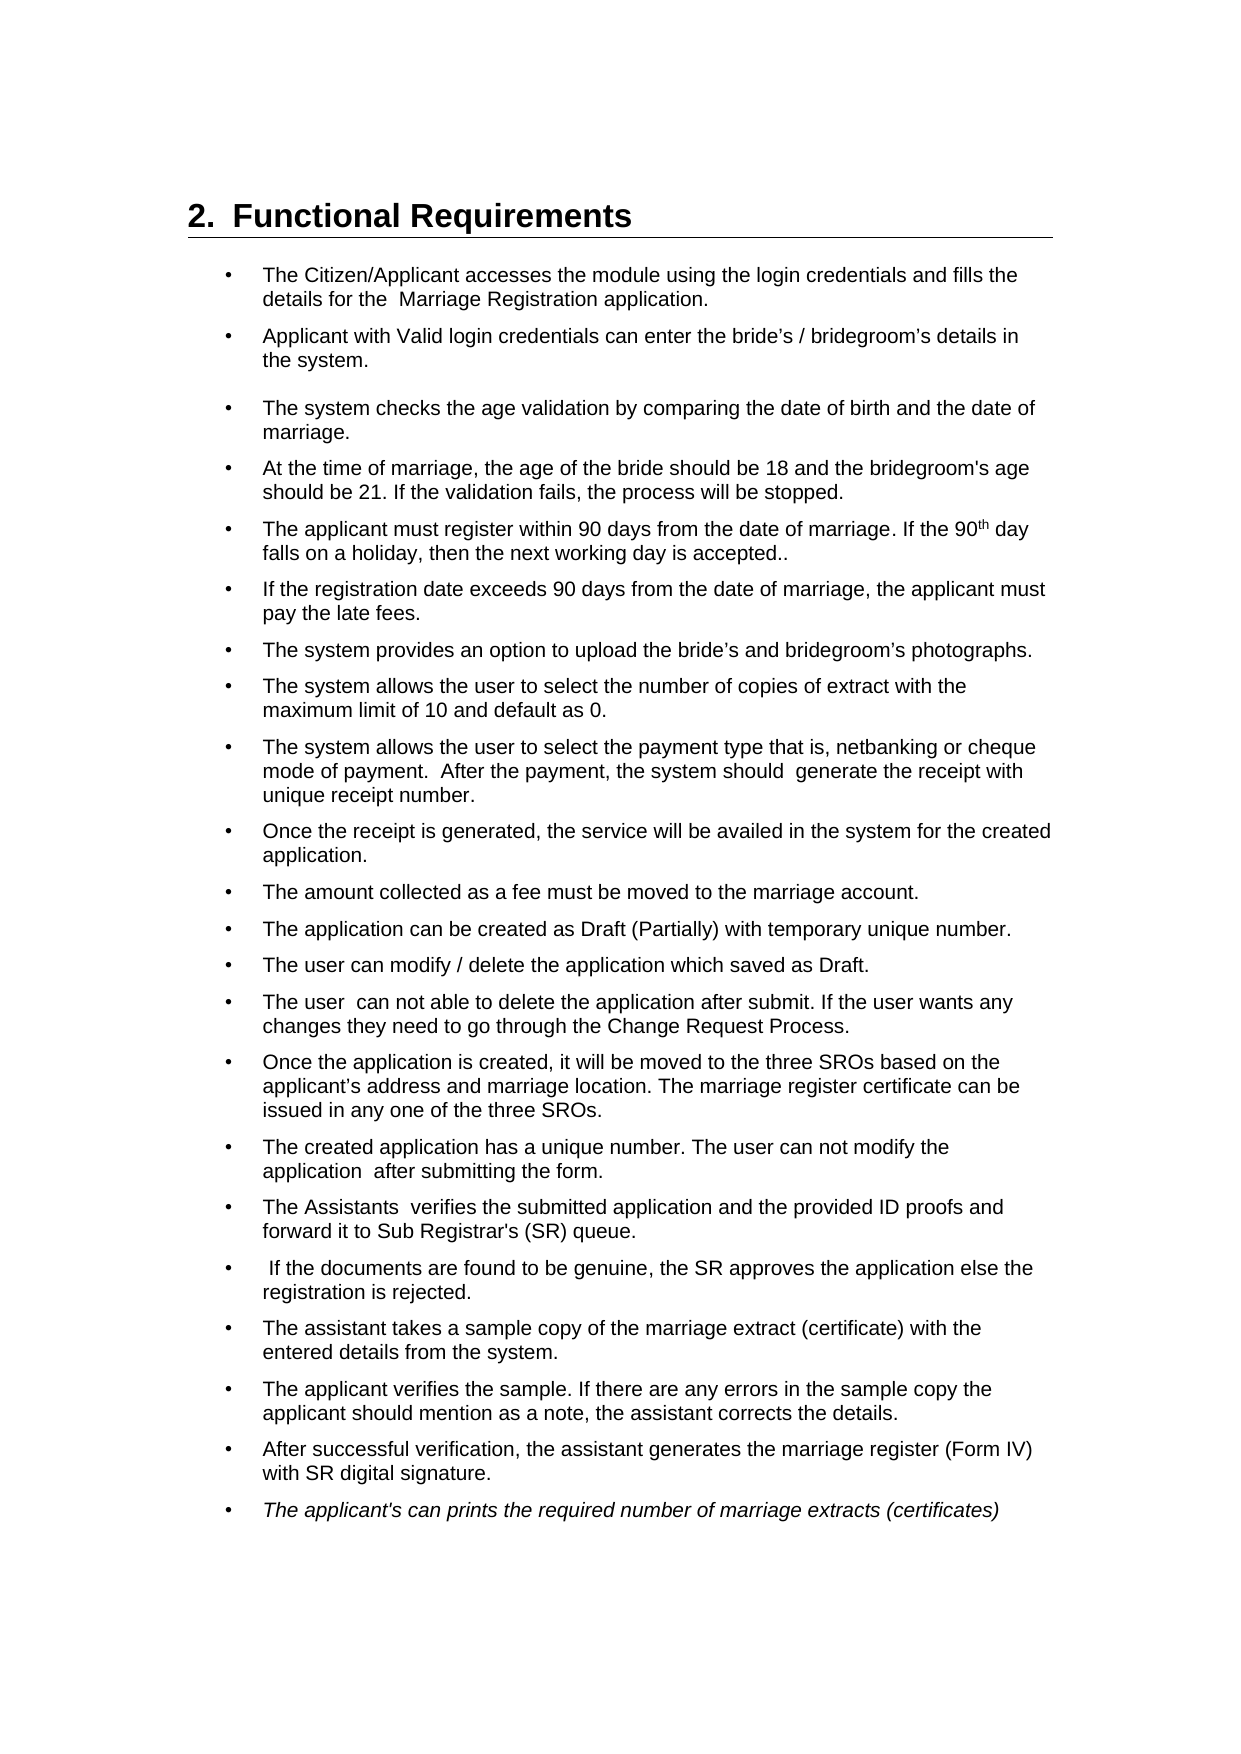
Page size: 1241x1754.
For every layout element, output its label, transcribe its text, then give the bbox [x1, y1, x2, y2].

list The Citizen/Applicant accesses the module using the login credentials and fills the details for the Marriage Registration application. [225, 263, 1053, 311]
list Applicant with Valid login credentials can enter the bride’s / bridegroom’s details in the system. [225, 324, 1053, 372]
list The applicant's can prints the required number of marriage extracts (certificates) [225, 1498, 1053, 1522]
list The applicant must register within 90 days from the date of marriage. If the 90th day falls on a holiday, then the next working day is accepted.. [225, 517, 1053, 565]
list Once the application is created, it will be moved to the three SROs based on the applicant’s address and marriage location. The marriage register certificate can be issued in any one of the three SROs. [225, 1050, 1053, 1122]
list The system provides an option to upload the bride’s and bridegroom’s photographs. [225, 638, 1053, 662]
list The user can modify / delete the application which saved as Draft. [225, 953, 1053, 977]
list Once the receipt is generated, the service will be availed in the system for the created application. [225, 819, 1053, 867]
list If the registration date exceeds 90 days from the date of marriage, the applicant must pay the late fees. [225, 577, 1053, 625]
list The application can be created as Draft (Partially) with temporary unique number. [225, 916, 1053, 940]
list The created application has a unique number. The user can not modify the application after submitting the form. [225, 1134, 1053, 1182]
list At the time of marriage, the age of the bride should be 18 and the bridegroom's age should be 21. If the validation fails, the process will be stopped. [225, 456, 1053, 504]
list If the documents are found to be genuine, the SR approves the application else the registration is rejected. [225, 1256, 1053, 1303]
list The applicant verifies the sample. If there are any errors in the sample copy the applicant should mention as a note, the assistant corrects the details. [225, 1377, 1053, 1424]
list The Assistants verifies the submitted application and the provided ID proofs and forward it to Sub Registrar's (SR) queue. [225, 1195, 1053, 1243]
subtitle Functional Requirements [187, 197, 1053, 238]
list The system allows the user to select the number of copies of extract with the maximum limit of 10 and default as 0. [225, 674, 1053, 722]
list The amount collected as a fee must be moved to the marriage account. [225, 880, 1053, 904]
list The user can not able to delete the application after submit. If the user wants any changes they need to go through the Change Request Process. [225, 989, 1053, 1037]
list After successful verification, the assistant generates the marriage register (Form IV) with SR digital signature. [225, 1437, 1053, 1485]
list The assistant takes a sample copy of the marriage extract (certificate) with the entered details from the system. [225, 1316, 1053, 1364]
list The system allows the user to select the payment type that is, netbanking or cheque mode of payment. After the payment, the system should generate the receipt with unique receipt number. [225, 735, 1053, 807]
list The system checks the age validation by comparing the date of birth and the date of marriage. [225, 396, 1053, 444]
